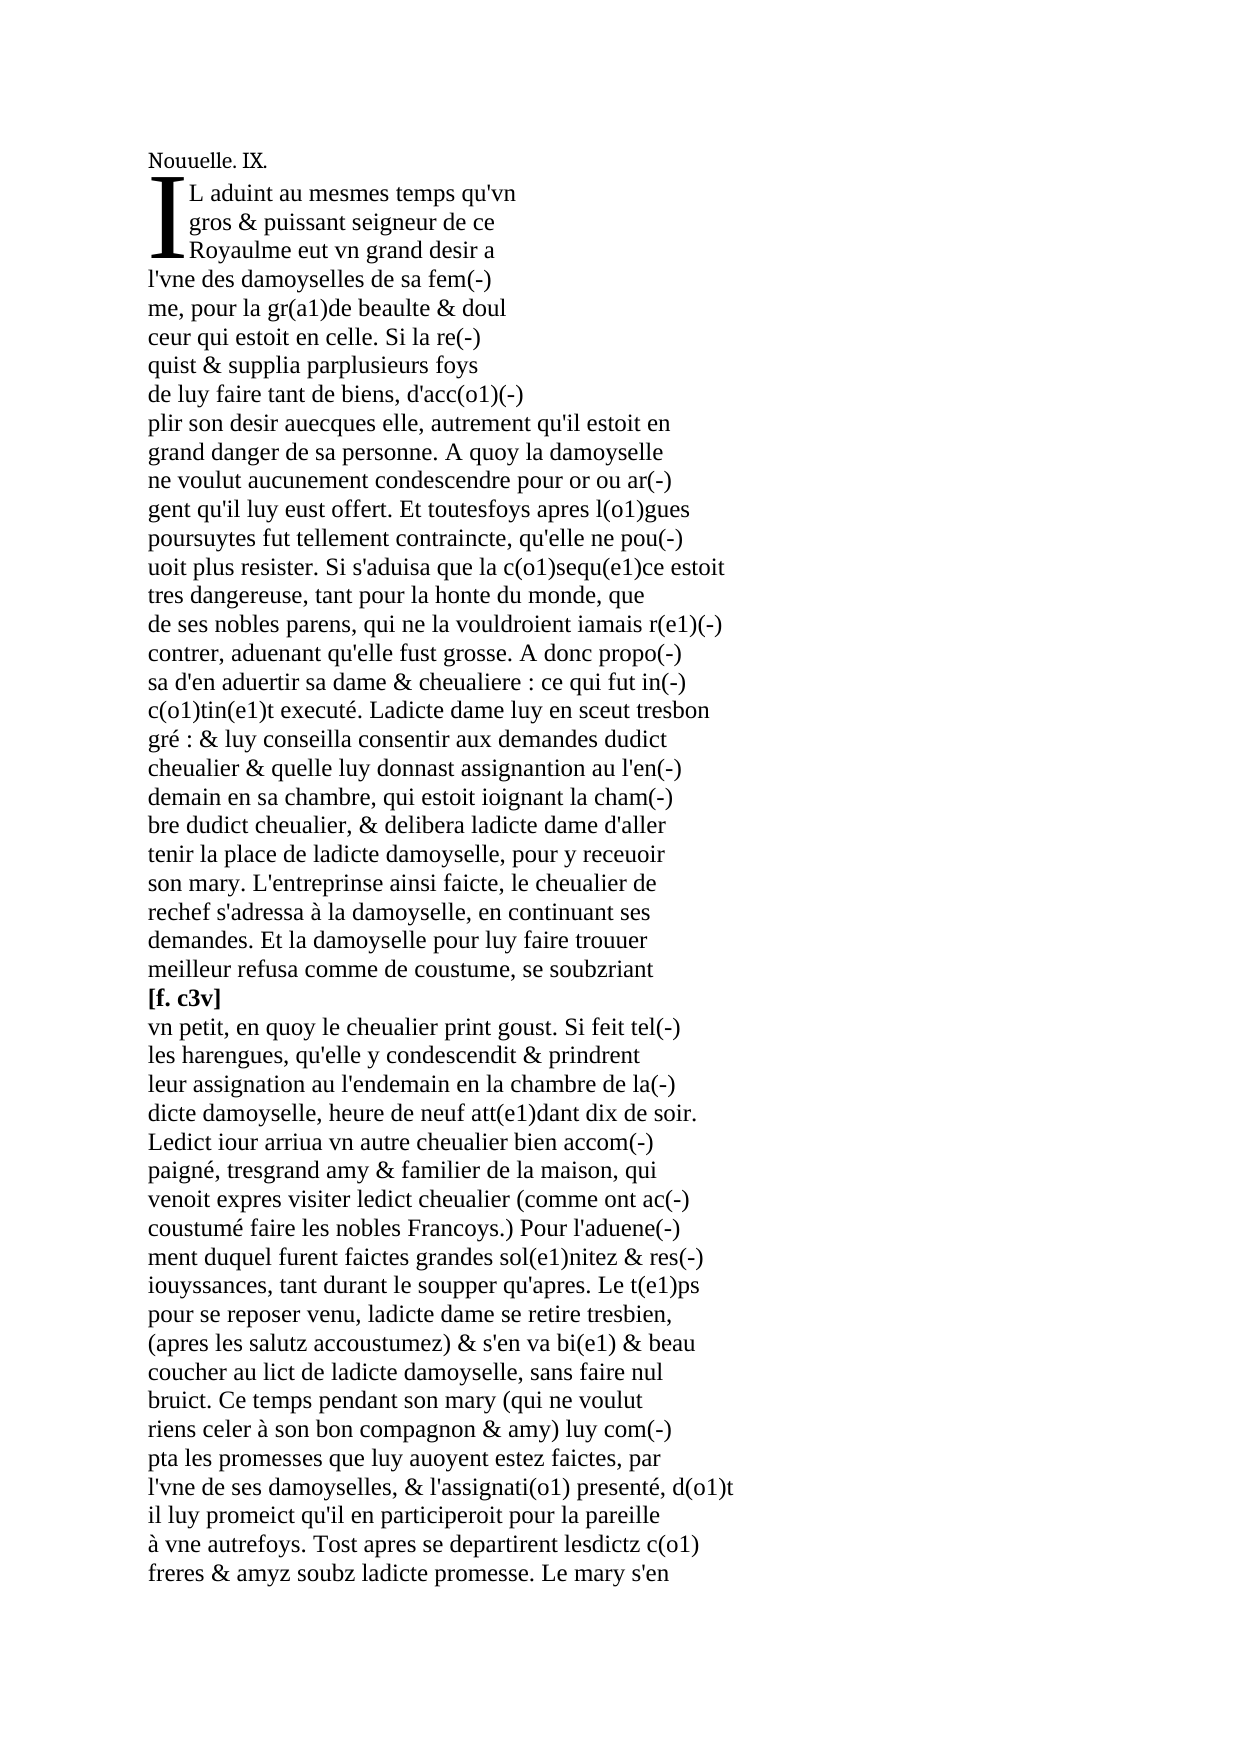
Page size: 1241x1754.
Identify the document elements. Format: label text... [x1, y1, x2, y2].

text IL aduint au mesmes temps qu'vn gros & puissant seigneur de ce Royaulme eut vn grand desir a l'vne des damoyselles de sa fem(-) me, pour la gr(a1)de beaulte & doul ceur qui estoit en celle. Si la re(-) quist & supplia parplusieurs foys de luy faire tant de biens, d'acc(o1)(-) plir son desir auecques elle, autrement qu'il estoit en grand danger de sa personne. A quoy la damoyselle ne voulut aucunement condescendre pour or ou ar(-) gent qu'il luy eust offert. Et toutesfoys apres l(o1)gues poursuytes fut tellement contraincte, qu'elle ne pou(-) uoit plus resister. Si s'aduisa que la c(o1)sequ(e1)ce estoit tres dangereuse, tant pour la honte du monde, que de ses nobles parens, qui ne la vouldroient iamais r(e1)(-) contrer, aduenant qu'elle fust grosse. A donc propo(-) sa d'en aduertir sa dame & cheualiere : ce qui fut in(-) c(o1)tin(e1)t executé. Ladicte dame luy en sceut tresbon gré : & luy conseilla consentir aux demandes dudict cheualier & quelle luy donnast assignantion au l'en(-) demain en sa chambre, qui estoit ioignant la cham(-) bre dudict cheualier, & delibera ladicte dame d'aller tenir la place de ladicte damoyselle, pour y receuoir son mary. L'entreprinse ainsi faicte, le cheualier de rechef s'adressa à la damoyselle, en continuant ses demandes. Et la damoyselle pour luy faire trouuer meilleur refusa comme de coustume, se soubzriant [f. c3v] vn petit, en quoy le cheualier print goust. Si feit tel(-) les harengues, qu'elle y condescendit & prindrent leur assignation au l'endemain en la chambre de la(-) dicte damoyselle, heure de neuf att(e1)dant dix de soir. Ledict iour arriua vn autre cheualier bien accom(-) paigné, tresgrand amy & familier de la maison, qui venoit expres visiter ledict cheualier (comme ont ac(-) coustumé faire les nobles Francoys.) Pour l'aduene(-) ment duquel furent faictes grandes sol(e1)nitez & res(-) iouyssances, tant durant le soupper qu'apres. Le t(e1)ps pour se reposer venu, ladicte dame se retire tresbien, (apres les salutz accoustumez) & s'en va bi(e1) & beau coucher au lict de ladicte damoyselle, sans faire nul bruict. Ce temps pendant son mary (qui ne voulut riens celer à son bon compagnon & amy) luy com(-) pta les promesses que luy auoyent estez faictes, par l'vne de ses damoyselles, & l'assignati(o1) presenté, d(o1)t il luy promeict qu'il en participeroit pour la pareille à vne autrefoys. Tost apres se departirent lesdictz c(o1) freres & amyz soubz ladicte promesse. Le mary s'en [148, 178, 1093, 1587]
subtitle Nouuelle. IX. [148, 148, 1093, 174]
